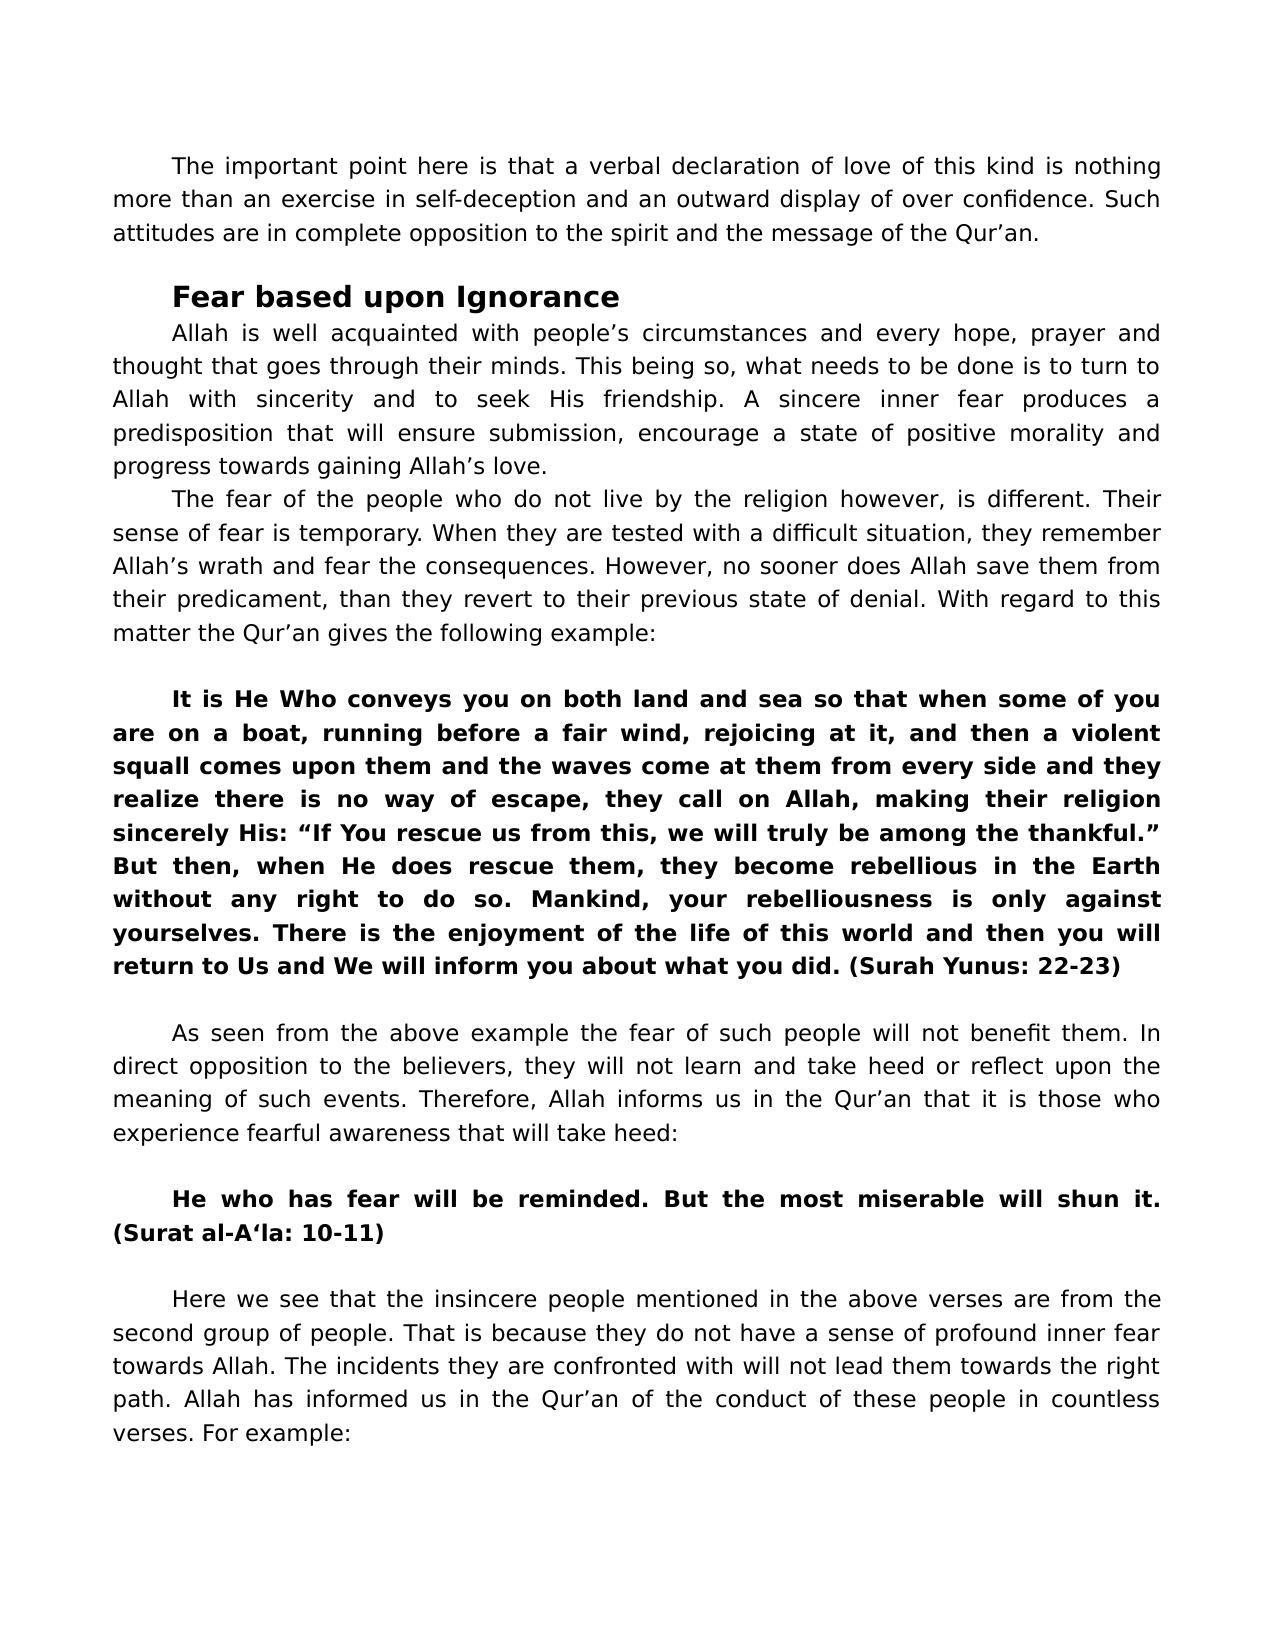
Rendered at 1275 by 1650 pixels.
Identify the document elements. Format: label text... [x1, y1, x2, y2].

text The important point here is that a verbal declaration of love of this kind is nothing more than an exercise in self-deception and an outward display of over confidence. Such attitudes are in complete opposition to the spirit and the message of the Qur’an. [112, 148, 1162, 248]
text He who has fear will be reminded. But the most miserable will shun it. (Surat al-A‘la: 10-11) [112, 1181, 1162, 1248]
text As seen from the above example the fear of such people will not benefit them. In direct opposition to the believers, they will not learn and take heed or reflect upon the meaning of such events. Therefore, Allah informs us in the Qur’an that it is those who experience fearful awareness that will take heed: [112, 1014, 1162, 1148]
text Fear based upon Ignorance [112, 281, 1162, 314]
text The fear of the people who do not live by the religion however, is different. Their sense of fear is temporary. When they are tested with a difficult situation, they remember Allah’s wrath and fear the consequences. However, no sooner does Allah save them from their predicament, than they revert to their previous state of denial. With regard to this matter the Qur’an gives the following example: [112, 481, 1162, 648]
text Here we see that the insincere people mentioned in the above verses are from the second group of people. That is because they do not have a sense of profound inner fear towards Allah. The incidents they are confronted with will not lead them towards the right path. Allah has informed us in the Qur’an of the conduct of these people in countless verses. For example: [112, 1281, 1162, 1448]
text Allah is well acquainted with people’s circumstances and every hope, prayer and thought that goes through their minds. This being so, what needs to be done is to turn to Allah with sincerity and to seek His friendship. A sincere inner fear produces a predisposition that will ensure submission, encourage a state of positive morality and progress towards gaining Allah’s love. [112, 314, 1162, 481]
text It is He Who conveys you on both land and sea so that when some of you are on a boat, running before a fair wind, rejoicing at it, and then a violent squall comes upon them and the waves come at them from every side and they realize there is no way of escape, they call on Allah, making their religion sincerely His: “If You rescue us from this, we will truly be among the thankful.” But then, when He does rescue them, they become rebellious in the Earth without any right to do so. Mankind, your rebelliousness is only against yourselves. There is the enjoyment of the life of this world and then you will return to Us and We will inform you about what you did. (Surah Yunus: 22-23) [112, 681, 1162, 981]
